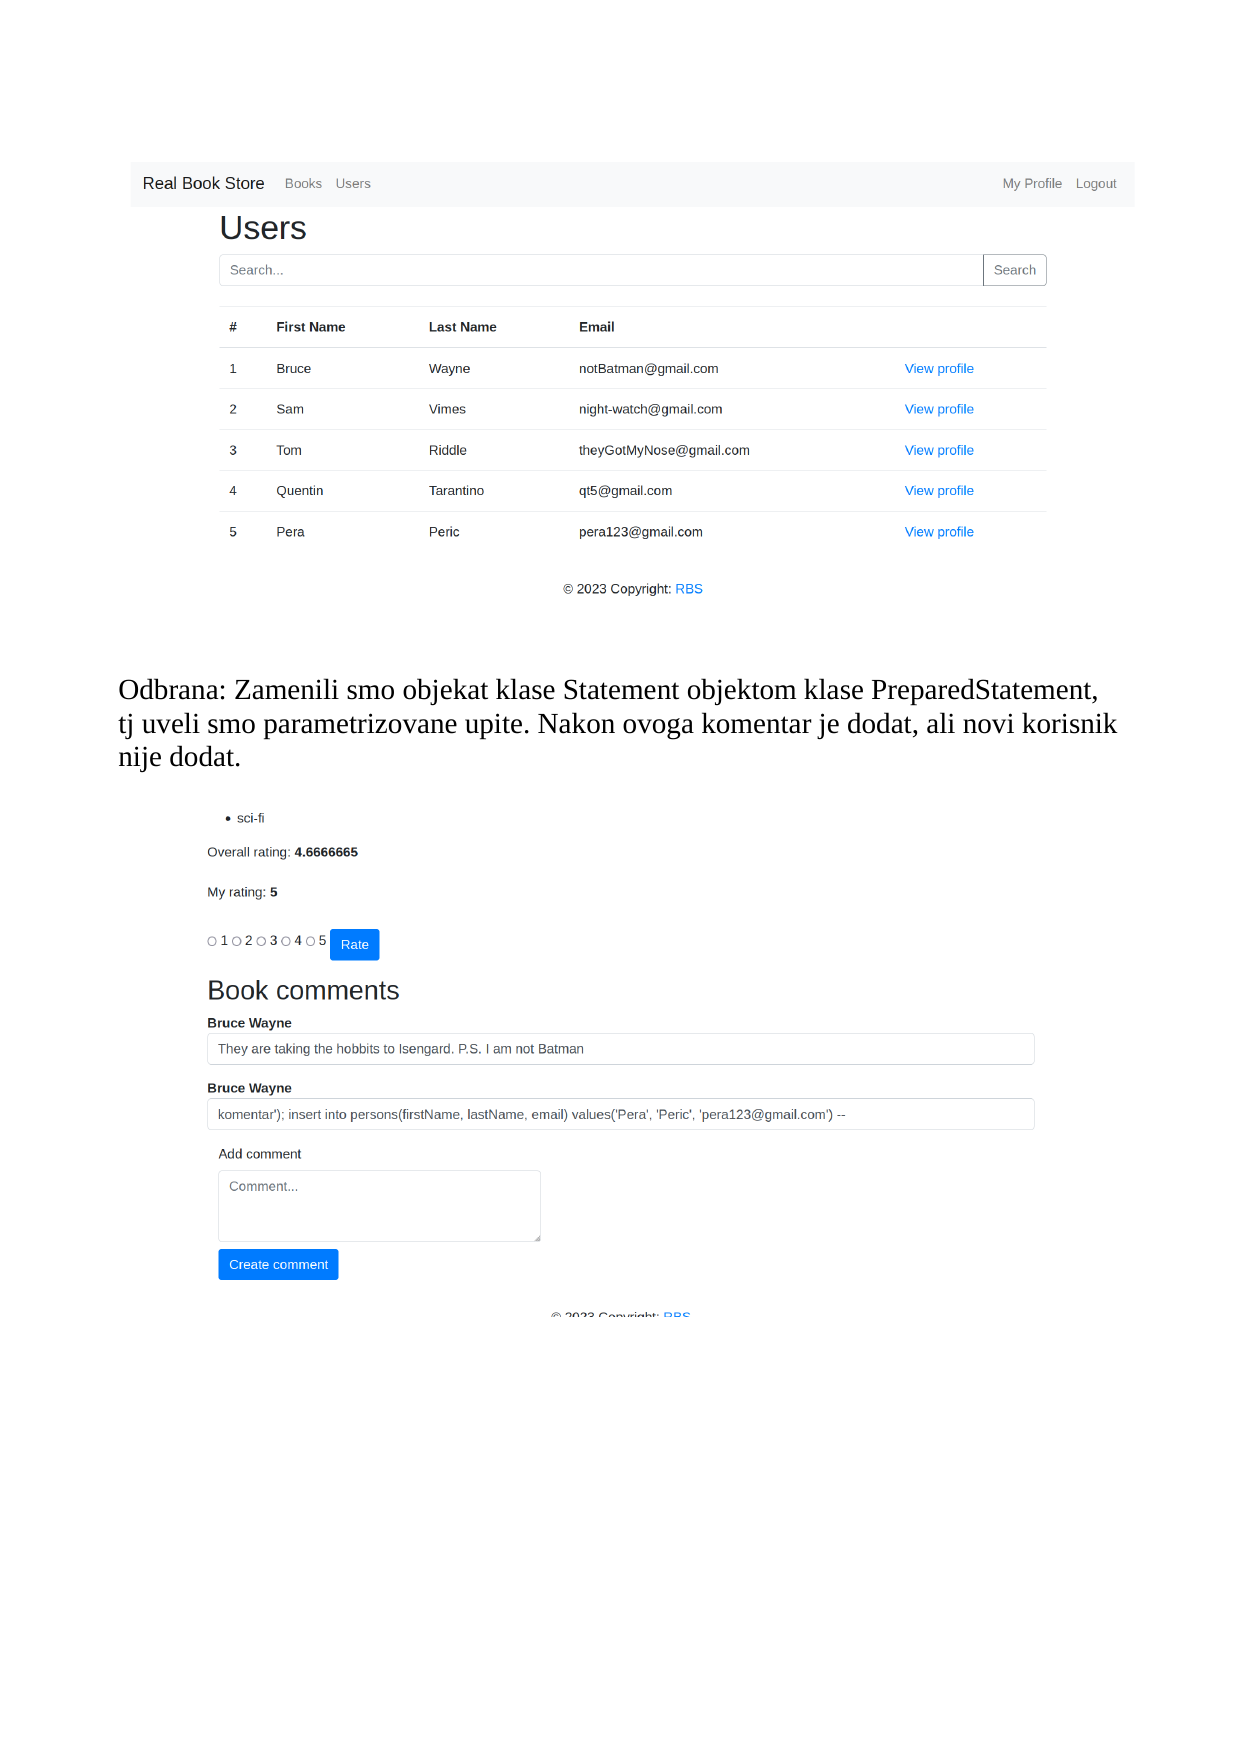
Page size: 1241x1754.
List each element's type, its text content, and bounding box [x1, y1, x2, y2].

text Odbrana: Zamenili smo objekat klase Statement objektom klase PreparedStatement, tj uveli smo parametrizovane upite. Nakon ovoga komentar je dodat, ali novi korisnik nije dodat. [118, 152, 1122, 773]
picture [118, 806, 1123, 1317]
picture [130, 162, 1135, 673]
